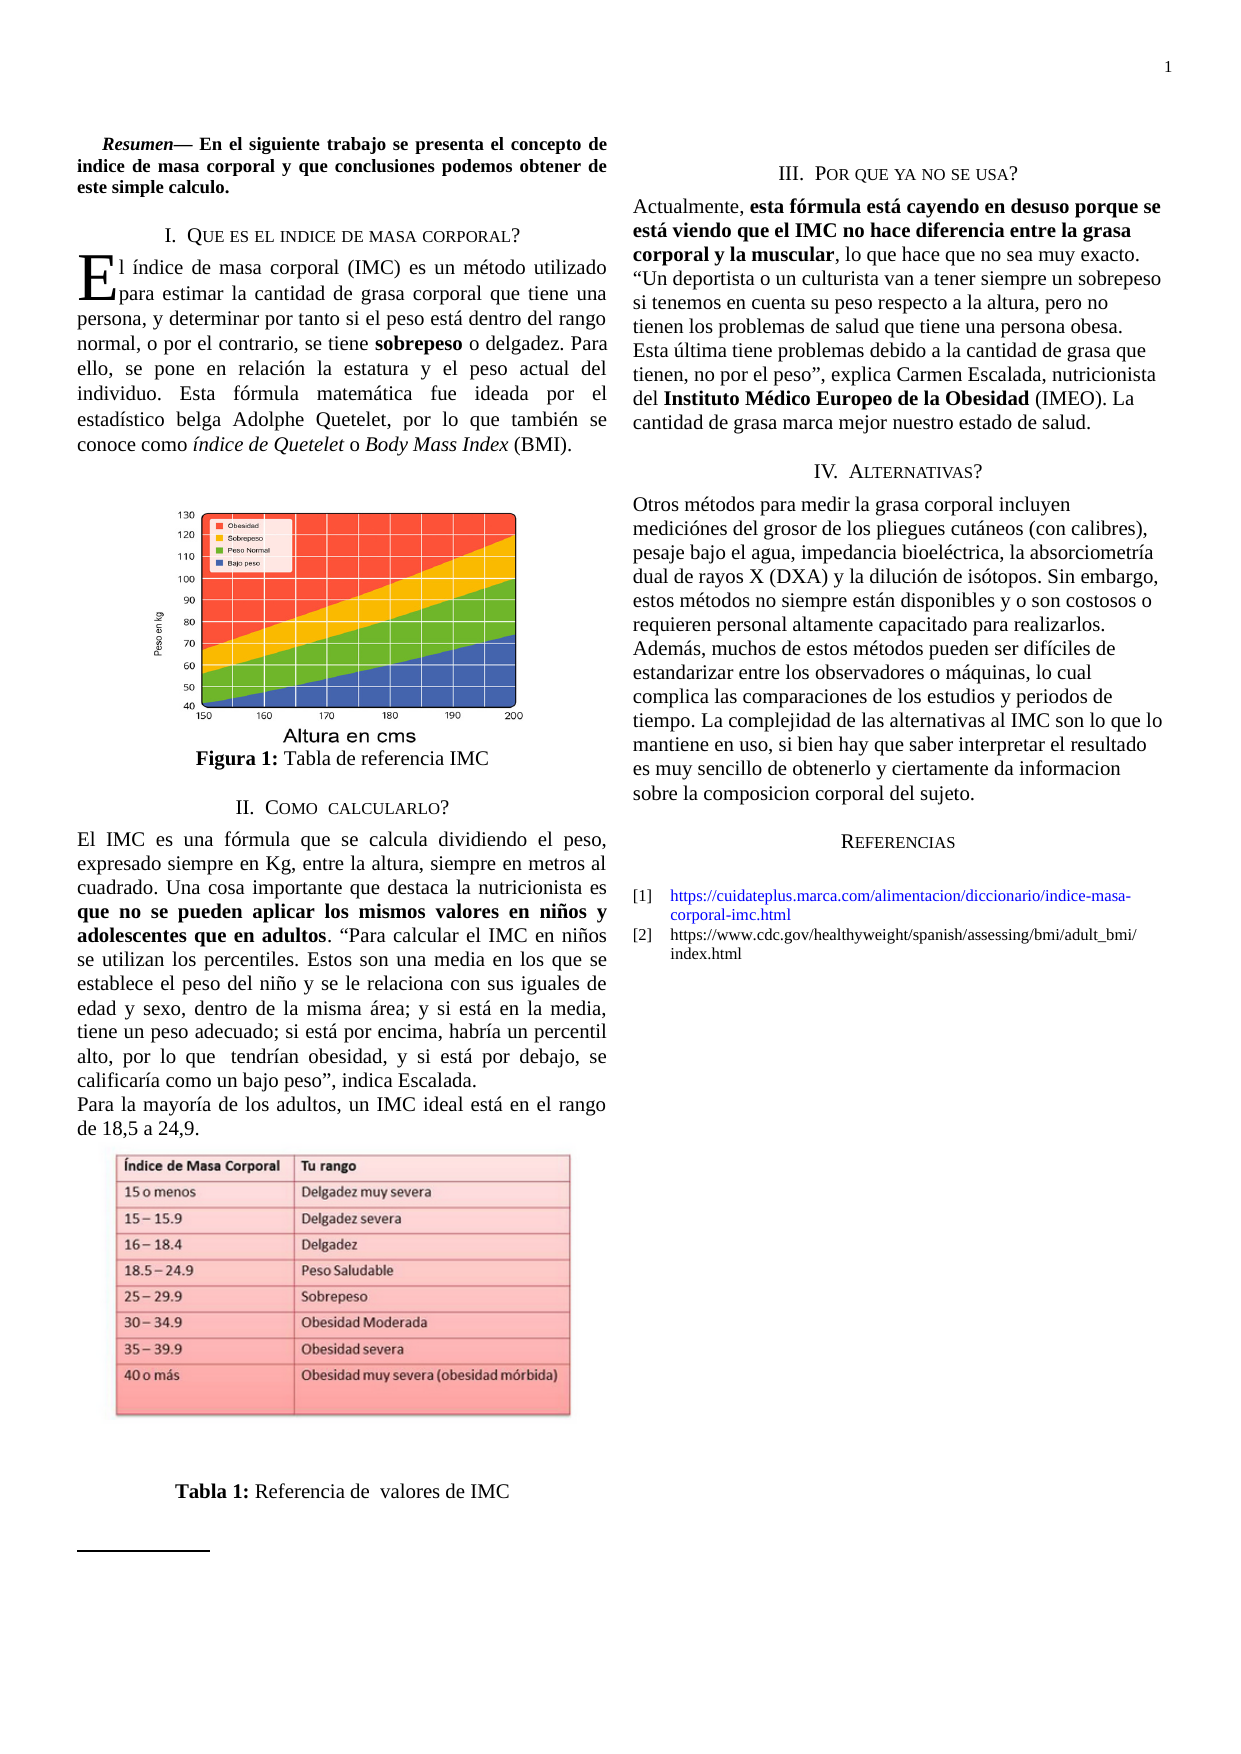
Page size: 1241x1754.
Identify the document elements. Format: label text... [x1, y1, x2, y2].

subtitle Como calcularlo? [77, 794, 608, 819]
subtitle Referencias [633, 829, 1163, 853]
picture [82, 1139, 602, 1431]
text Resumen— En el siguiente trabajo se presenta el concepto de indice de masa corporal y que conclusiones podemos obtener de este simple calculo. [77, 133, 608, 198]
picture [101, 505, 583, 746]
subtitle Que es el indice de masa corporal? [77, 223, 608, 247]
text Para la mayoría de los adultos, un IMC ideal está en el rango de 18,5 a 24,9. [77, 1092, 608, 1140]
text Tabla 1: Referencia de valores de IMC [77, 1479, 608, 1503]
subtitle Por que ya no se usa? [633, 161, 1163, 185]
subtitle Alternativas? [633, 459, 1163, 483]
text Otros métodos para medir la grasa corporal incluyen mediciónes del grosor de los pliegues cutáneos (con calibres), pesaje bajo el agua, impedancia bioeléctrica, la absorciometría dual de rayos X (DXA) y la dilución de isótopos. Sin embargo, estos métodos no siempre están disponibles y o son costosos o requieren personal altamente capacitado para realizarlos. Además, muchos de estos métodos pueden ser difíciles de estandarizar entre los observadores o máquinas, lo cual complica las comparaciones de los estudios y periodos de tiempo. La complejidad de las alternativas al IMC son lo que lo mantiene en uso, si bien hay que saber interpretar el resultado es muy sencillo de obtenerlo y ciertamente da informacion sobre la composicion corporal del sujeto. [633, 492, 1163, 804]
text El IMC es una fórmula que se calcula dividiendo el peso, expresado siempre en Kg, entre la altura, siempre en metros al cuadrado. Una cosa importante que destaca la nutricionista es que no se pueden aplicar los mismos valores en niños y adolescentes que en adultos. “Para calcular el IMC en niños se utilizan los percentiles. Estos son una media en los que se establece el peso del niño y se le relaciona con sus iguales de edad y sexo, dentro de la misma área; y si está en la media, tiene un peso adecuado; si está por encima, habría un percentil alto, por lo que tendrían obesidad, y si está por debajo, se calificaría como un bajo peso”, indica Escalada. [77, 827, 608, 1092]
text El índice de masa corporal (IMC) es un método utilizado para estimar la cantidad de grasa corporal que tiene una persona, y determinar por tanto si el peso está dentro del rango normal, o por el contrario, se tiene sobrepeso o delgadez. Para ello, se pone en relación la estatura y el peso actual del individuo. Esta fórmula matemática fue ideada por el estadístico belga Adolphe Quetelet, por lo que también se conoce como índice de Quetelet o Body Mass Index (BMI). [77, 255, 608, 456]
list https://cuidateplus.marca.com/alimentacion/diccionario/indice-masa-corporal-imc.html [633, 886, 1163, 924]
text Figura 1: Tabla de referencia IMC [77, 505, 608, 769]
text Actualmente, esta fórmula está cayendo en desuso porque se está viendo que el IMC no hace diferencia entre la grasa corporal y la muscular, lo que hace que no sea muy exacto. “Un deportista o un culturista van a tener siempre un sobrepeso si tenemos en cuenta su peso respecto a la altura, pero no tienen los problemas de salud que tiene una persona obesa. Esta última tiene problemas debido a la cantidad de grasa que tienen, no por el peso”, explica Carmen Escalada, nutricionista del Instituto Médico Europeo de la Obesidad (IMEO). La cantidad de grasa marca mejor nuestro estado de salud. [633, 194, 1163, 434]
list https://www.cdc.gov/healthyweight/spanish/assessing/bmi/adult_bmi/index.html [633, 924, 1163, 963]
